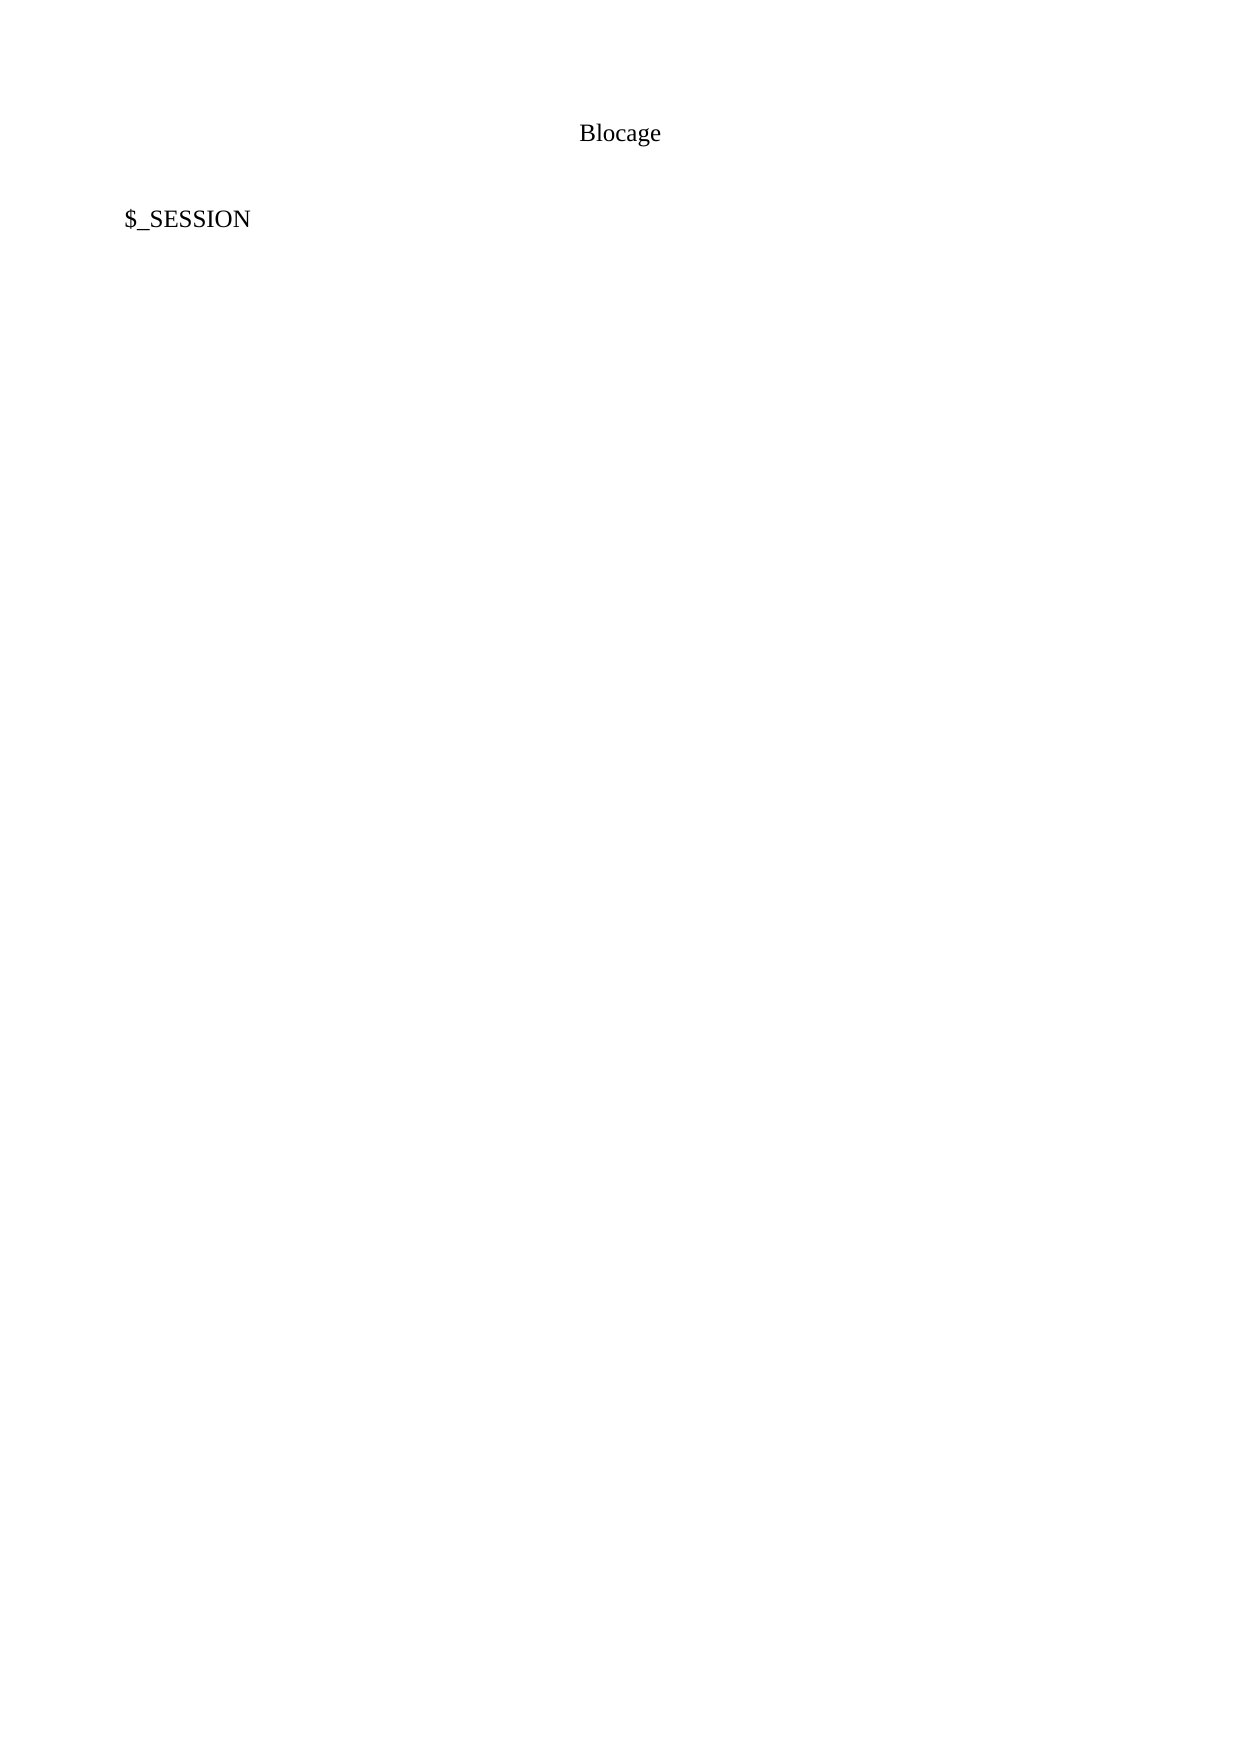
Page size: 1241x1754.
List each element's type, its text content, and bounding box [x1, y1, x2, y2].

text Blocage [118, 118, 1122, 147]
text $_SESSION [118, 204, 1122, 233]
